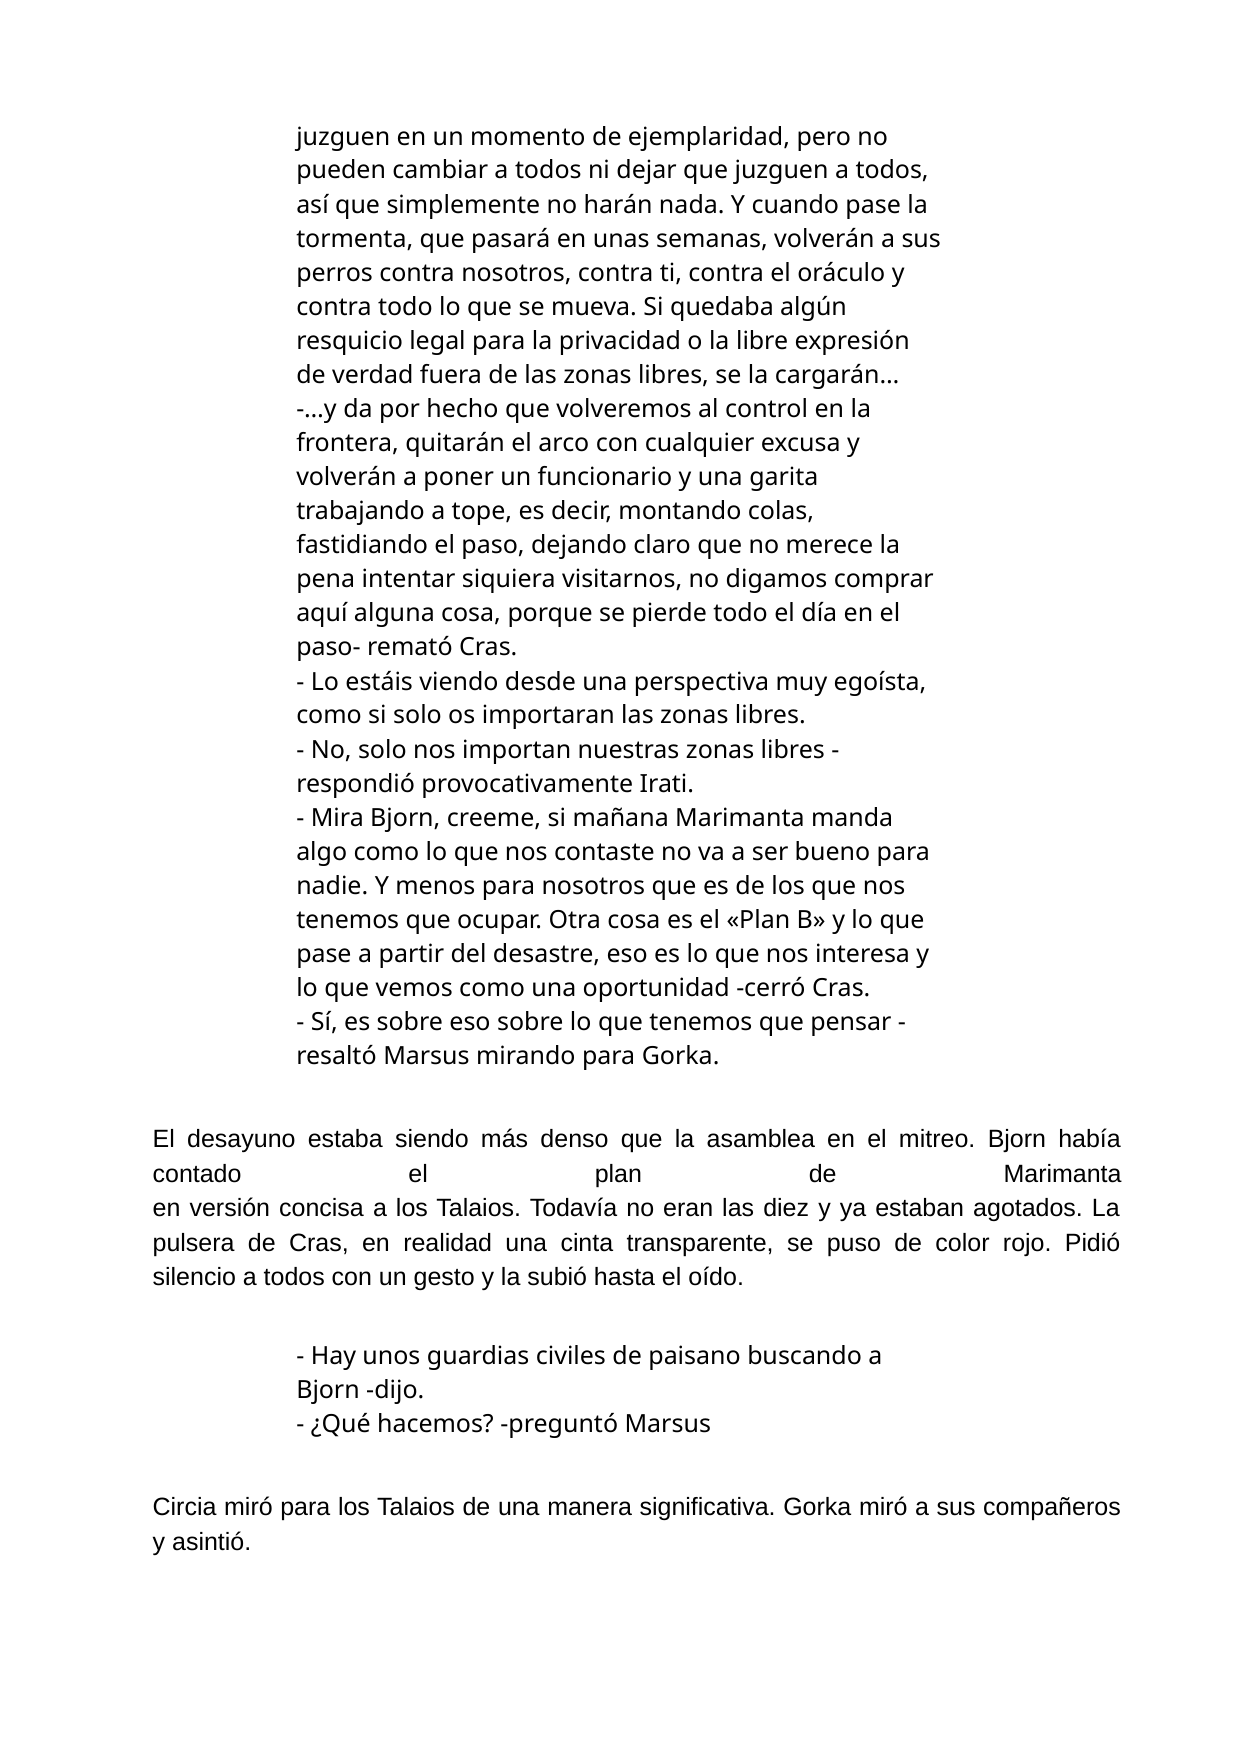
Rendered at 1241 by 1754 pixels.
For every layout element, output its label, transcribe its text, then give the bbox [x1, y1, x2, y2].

text juzguen en un momento de ejemplaridad, pero no pueden cambiar a todos ni dejar que juzguen a todos, así que simplemente no harán nada. Y cuando pase la tormenta, que pasará en unas semanas, volverán a sus perros contra nosotros, contra ti, contra el oráculo y contra todo lo que se mueva. Si quedaba algún resquicio legal para la privacidad o la libre expresión de verdad fuera de las zonas libres, se la cargarán… -…y da por hecho que volveremos al control en la frontera, quitarán el arco con cualquier excusa y volverán a poner un funcionario y una garita trabajando a tope, es decir, montando colas, fastidiando el paso, dejando claro que no merece la pena intentar siquiera visitarnos, no digamos comprar aquí alguna cosa, porque se pierde todo el día en el paso- remató Cras. - Lo estáis viendo desde una perspectiva muy egoísta, como si solo os importaran las zonas libres. - No, solo nos importan nuestras zonas libres -respondió provocativamente Irati. - Mira Bjorn, creeme, si mañana Marimanta manda algo como lo que nos contaste no va a ser bueno para nadie. Y menos para nosotros que es de los que nos tenemos que ocupar. Otra cosa es el «Plan B» y lo que pase a partir del desastre, eso es lo que nos interesa y lo que vemos como una oportunidad -cerró Cras. - Sí, es sobre eso sobre lo que tenemos que pensar -resaltó Marsus mirando para Gorka. [296, 118, 944, 1072]
text El desayuno estaba siendo más denso que la asamblea en el mitreo. Bjorn había contado el plan de Marimanta en versión concisa a los Talaios. Todavía no eran las diez y ya estaban agotados. La pulsera de Cras, en realidad una cinta transparente, se puso de color rojo. Pidió silencio a todos con un gesto y la subió hasta el oído. [152, 1119, 1122, 1291]
text - Hay unos guardias civiles de paisano buscando a Bjorn -dijo. - ¿Qué hacemos? -preguntó Marsus [296, 1337, 944, 1440]
text Circia miró para los Talaios de una manera significativa. Gorka miró a sus compañeros y asintió. [152, 1487, 1122, 1555]
